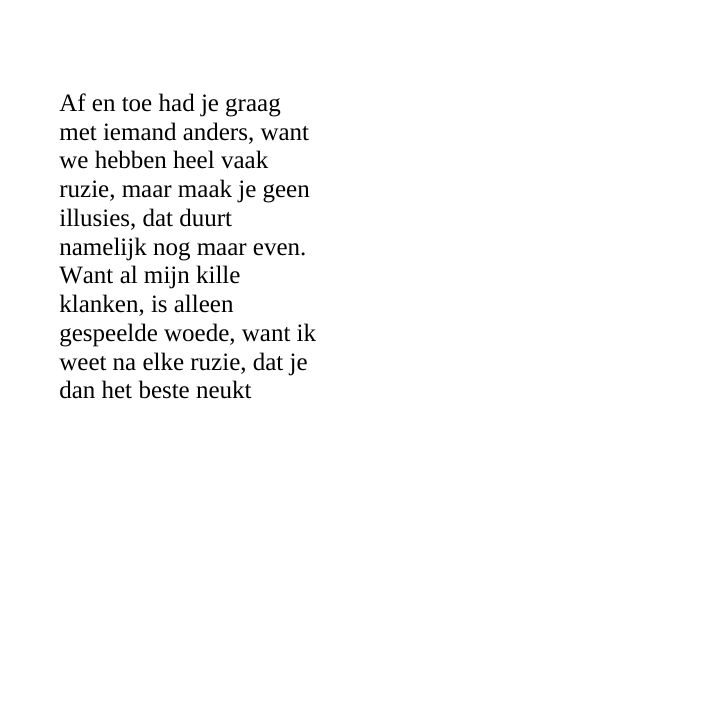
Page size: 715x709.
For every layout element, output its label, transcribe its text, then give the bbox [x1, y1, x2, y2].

text Af en toe had je graag met iemand anders, want we hebben heel vaak ruzie, maar maak je geen illusies, dat duurt namelijk nog maar even. [59, 88, 320, 260]
text Want al mijn kille klanken, is alleen gespeelde woede, want ik weet na elke ruzie, dat je dan het beste neukt [59, 260, 320, 404]
